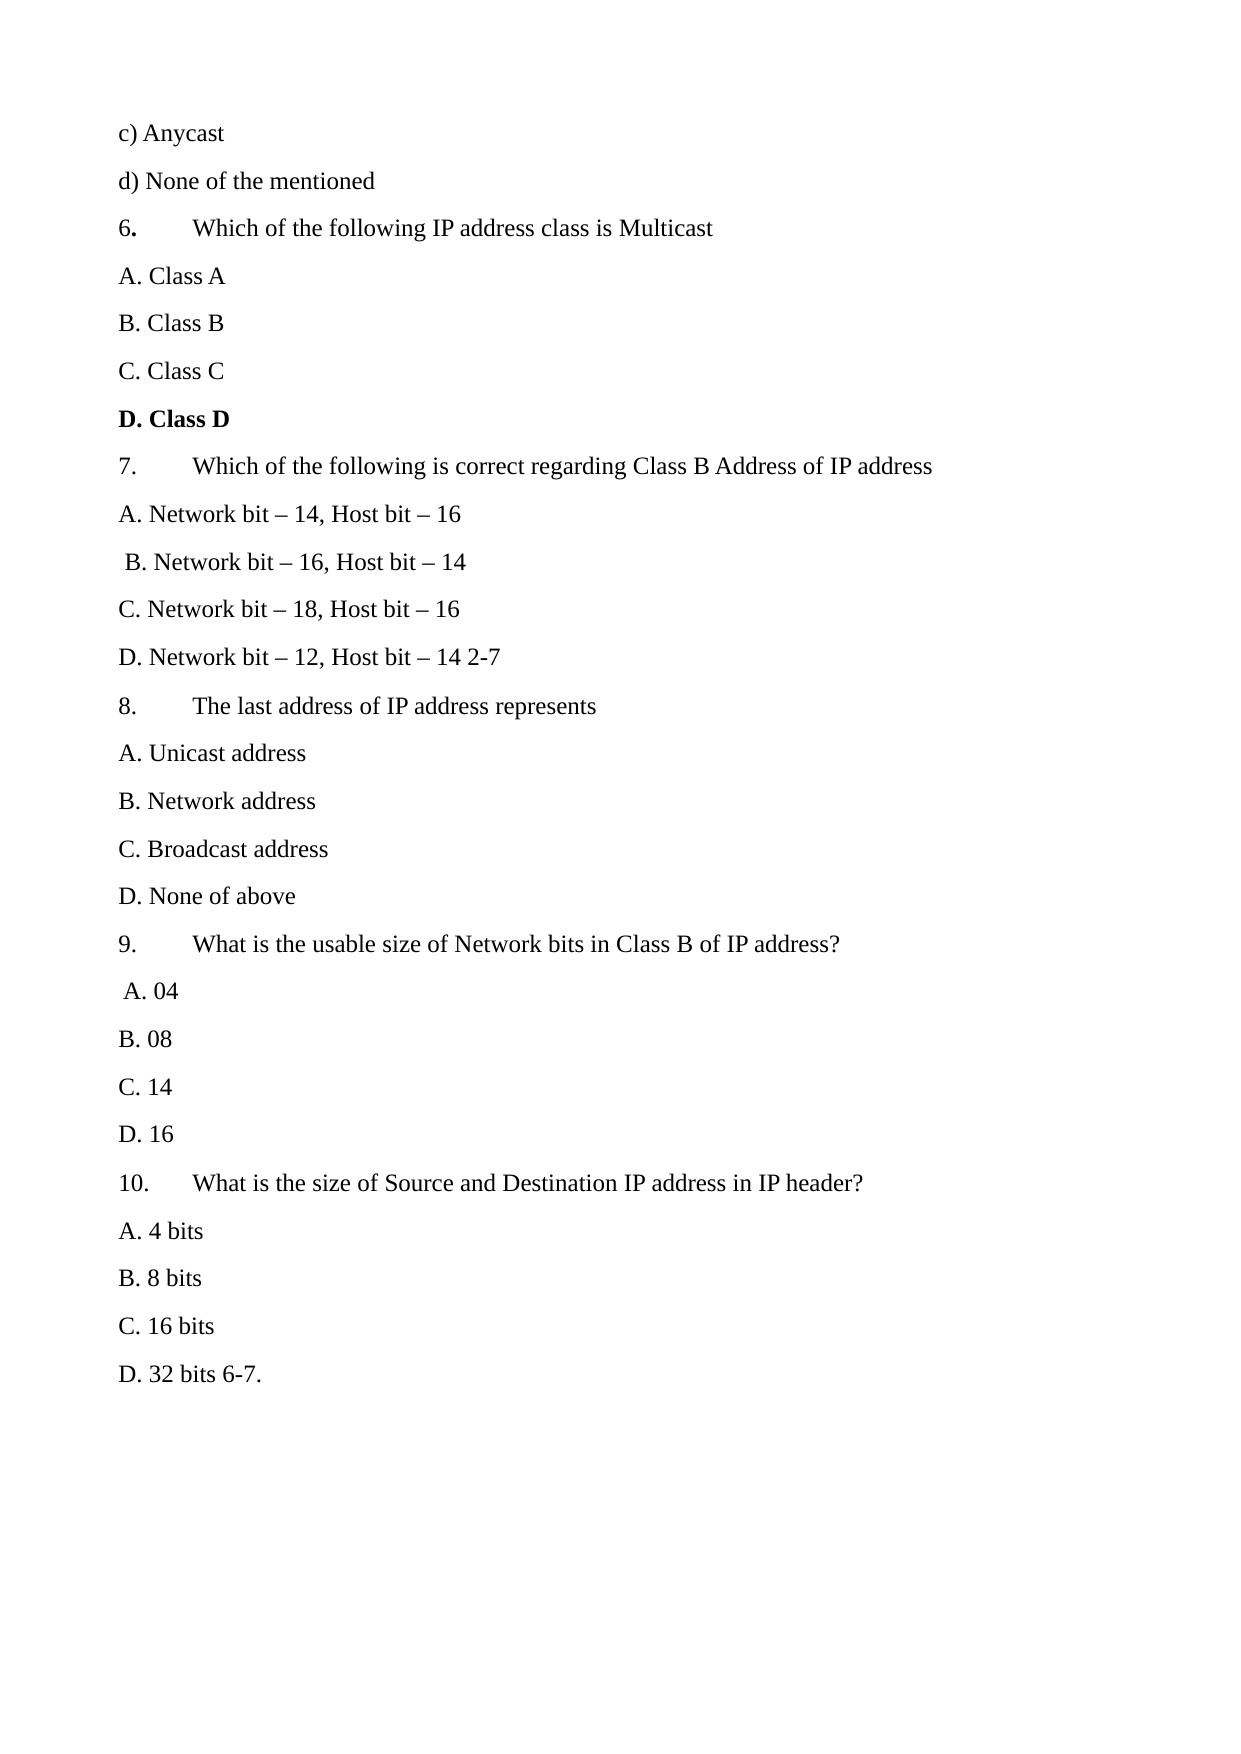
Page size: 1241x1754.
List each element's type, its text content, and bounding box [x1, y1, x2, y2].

text D. None of above [118, 881, 1122, 910]
text 7. Which of the following is correct regarding Class B Address of IP address [118, 451, 1122, 480]
text A. 4 bits [118, 1216, 1122, 1245]
text 6. Which of the following IP address class is Multicast [118, 213, 1122, 242]
text B. 8 bits [118, 1263, 1122, 1292]
text D. 16 [118, 1119, 1122, 1148]
text d) None of the mentioned [118, 166, 1122, 194]
text C. 14 [118, 1072, 1122, 1100]
text D. Class D [118, 404, 1122, 432]
text A. 04 [118, 976, 1122, 1005]
text A. Unicast address [118, 738, 1122, 767]
text D. Network bit – 12, Host bit – 14 2-7 [118, 642, 1122, 671]
text B. Class B [118, 308, 1122, 337]
text 10. What is the size of Source and Destination IP address in IP header? [118, 1168, 1122, 1197]
text C. Network bit – 18, Host bit – 16 [118, 594, 1122, 623]
text 8. The last address of IP address represents [118, 691, 1122, 719]
text C. Broadcast address [118, 834, 1122, 862]
text C. Class C [118, 356, 1122, 385]
text B. Network address [118, 786, 1122, 815]
text A. Network bit – 14, Host bit – 16 [118, 499, 1122, 528]
text B. 08 [118, 1024, 1122, 1053]
text 9. What is the usable size of Network bits in Class B of IP address? [118, 929, 1122, 958]
text D. 32 bits 6-7. [118, 1359, 1122, 1387]
text A. Class A [118, 261, 1122, 290]
text C. 16 bits [118, 1311, 1122, 1340]
text c) Anycast [118, 118, 1122, 147]
text B. Network bit – 16, Host bit – 14 [118, 547, 1122, 575]
